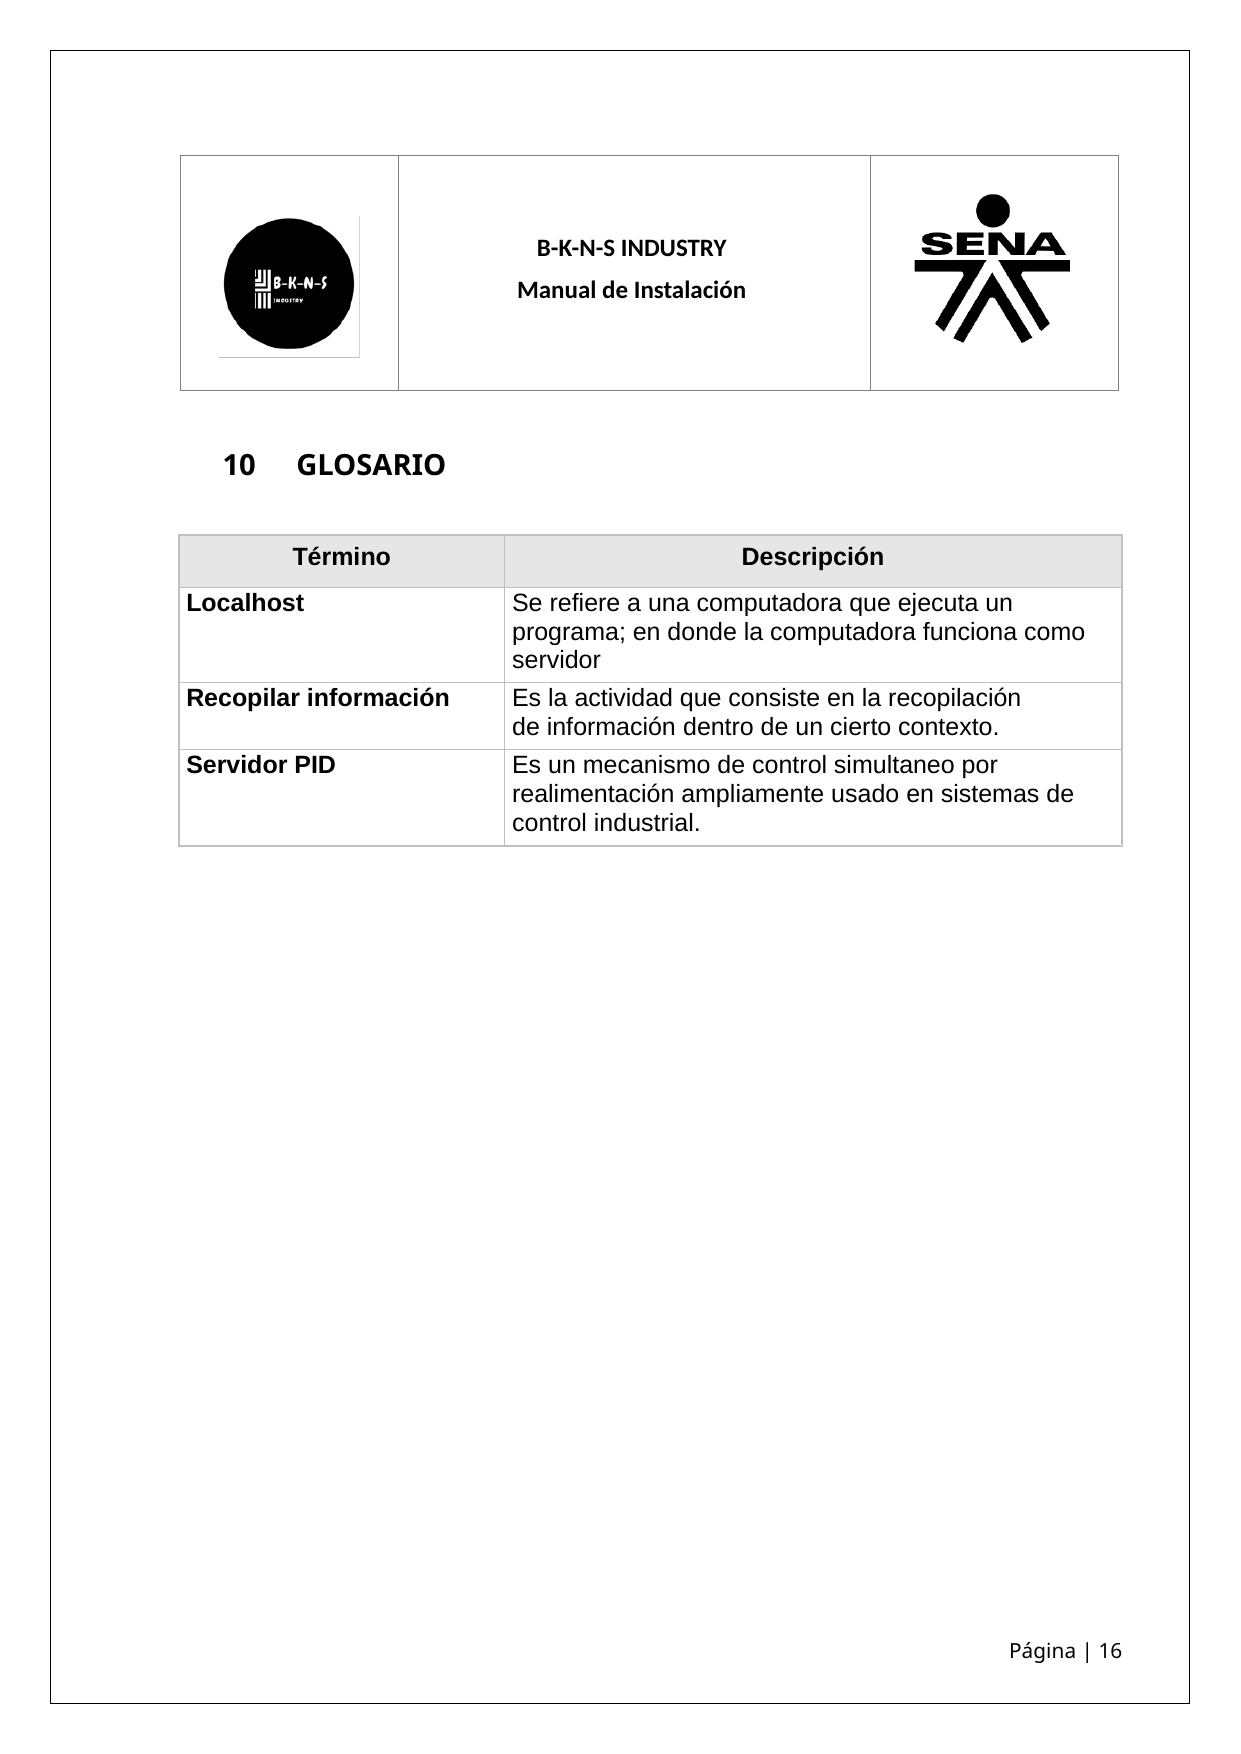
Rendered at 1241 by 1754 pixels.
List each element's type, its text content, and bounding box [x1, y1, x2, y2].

subtitle GLOSARIO [222, 444, 1122, 484]
table_cell Es la actividad que consiste en la recopilación de información dentro de un cierto contexto. [505, 683, 1121, 749]
table_cell Se refiere a una computadora que ejecuta un programa; en donde la computadora funciona como servidor [505, 588, 1121, 682]
table_header Término [180, 536, 504, 587]
table_cell Servidor PID [180, 750, 504, 845]
table_cell Es un mecanismo de control simultaneo por realimentación ampliamente usado en sistemas de control industrial. [505, 750, 1121, 845]
table_cell Recopilar información [180, 683, 504, 749]
table_cell Localhost [180, 588, 504, 682]
table_header Descripción [505, 536, 1121, 587]
